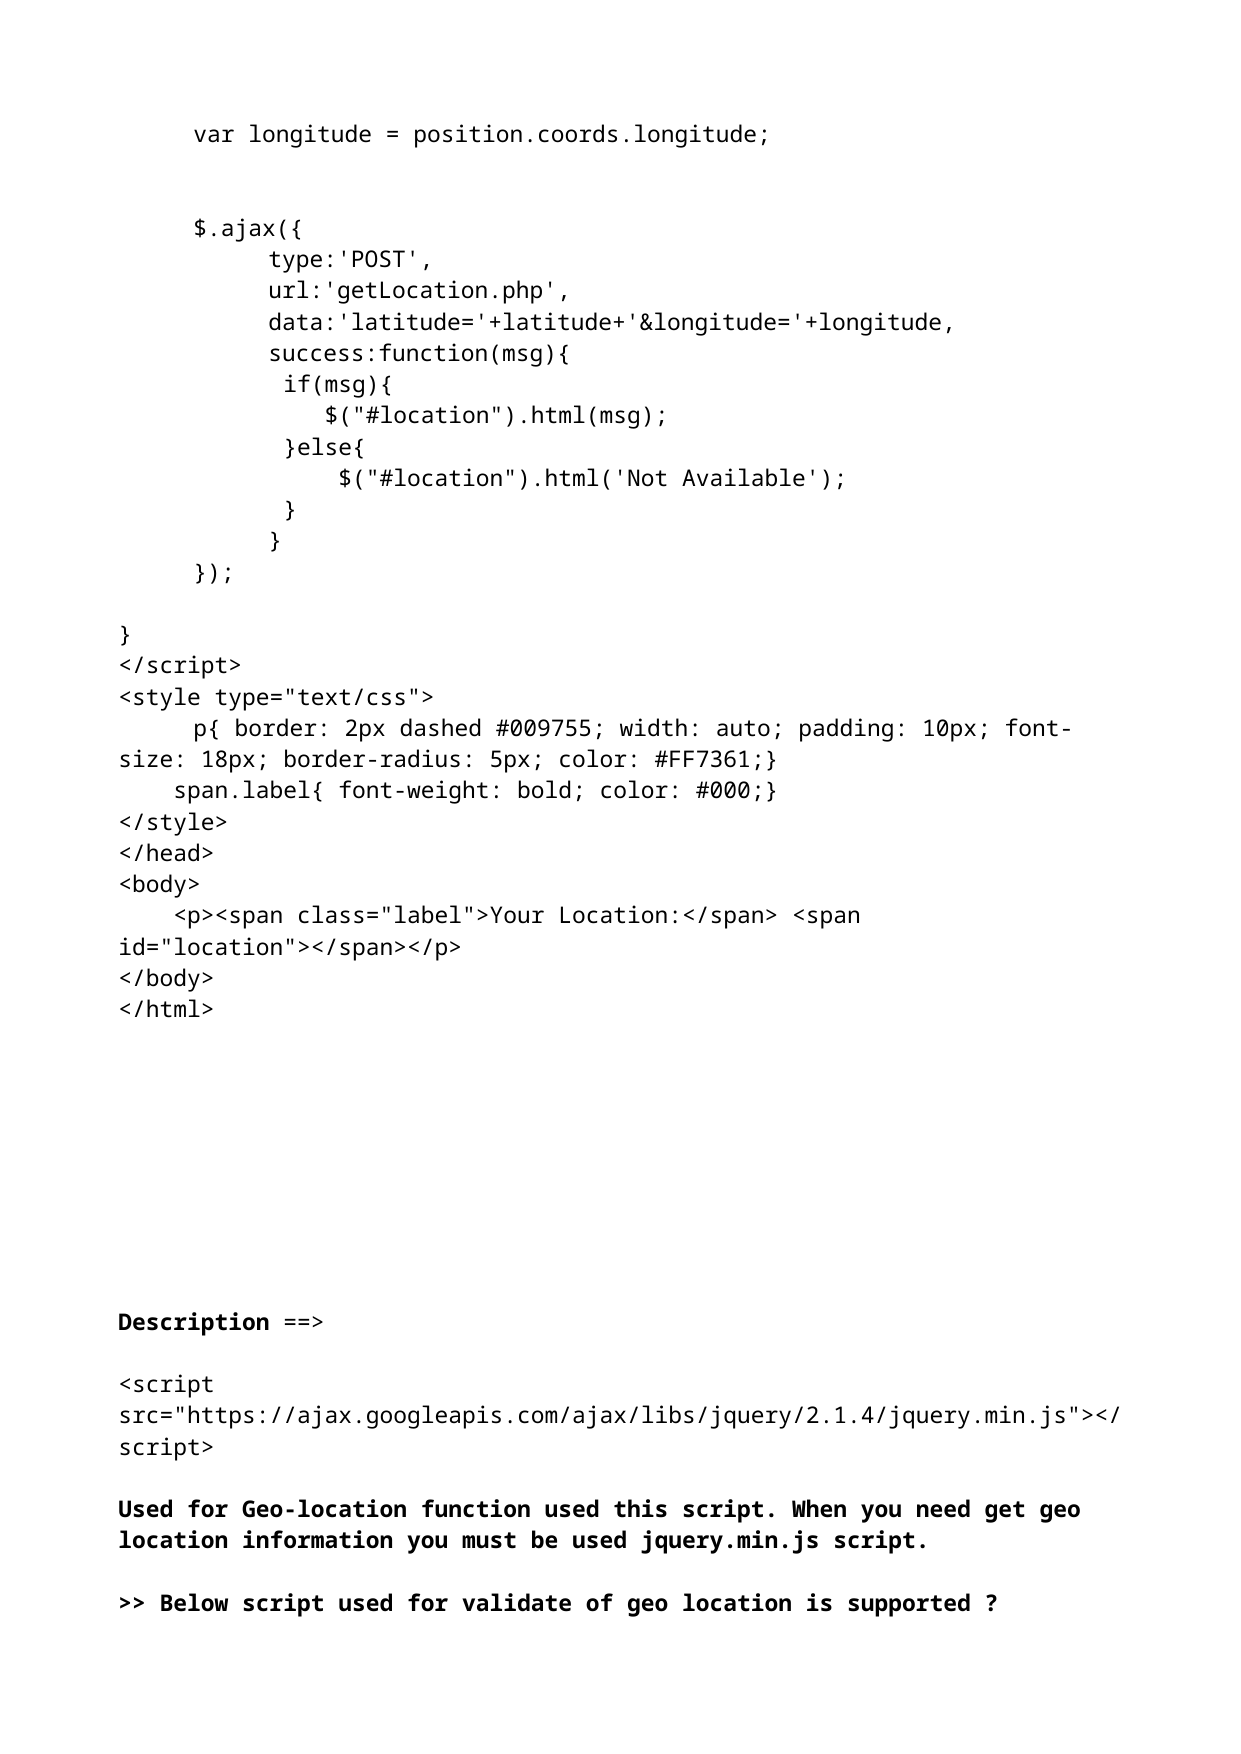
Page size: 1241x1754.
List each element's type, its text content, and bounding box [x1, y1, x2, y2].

text <body> [118, 868, 1122, 899]
text url:'getLocation.php', [118, 274, 1122, 306]
text p{ border: 2px dashed #009755; width: auto; padding: 10px; font-size: 18px; border-radius: 5px; color: #FF7361;} [118, 712, 1122, 774]
text <p><span class="label">Your Location:</span> <span id="location"></span></p> [118, 899, 1122, 962]
text } [118, 493, 1122, 524]
text if(msg){ [118, 368, 1122, 399]
text <script src="https://ajax.googleapis.com/ajax/libs/jquery/2.1.4/jquery.min.js"></script> [118, 1368, 1122, 1462]
text </script> [118, 649, 1122, 681]
text type:'POST', [118, 243, 1122, 274]
text } [118, 524, 1122, 556]
text }); [118, 556, 1122, 587]
text }else{ [118, 431, 1122, 462]
text Used for Geo-location function used this script. When you need get geo location information you must be used jquery.min.js script. [118, 1493, 1122, 1556]
text Description ==> [118, 1306, 1122, 1337]
text </head> [118, 837, 1122, 868]
text >> Below script used for validate of geo location is supported ? [118, 1587, 1122, 1618]
text span.label{ font-weight: bold; color: #000;} [118, 774, 1122, 806]
text <style type="text/css"> [118, 681, 1122, 712]
text </body> [118, 962, 1122, 993]
text $.ajax({ [118, 212, 1122, 243]
text </html> [118, 993, 1122, 1024]
text success:function(msg){ [118, 337, 1122, 368]
text </style> [118, 806, 1122, 837]
text } [118, 618, 1122, 649]
text $("#location").html(msg); [118, 399, 1122, 431]
text $("#location").html('Not Available'); [118, 462, 1122, 493]
text var longitude = position.coords.longitude; [118, 118, 1122, 149]
text data:'latitude='+latitude+'&longitude='+longitude, [118, 306, 1122, 337]
